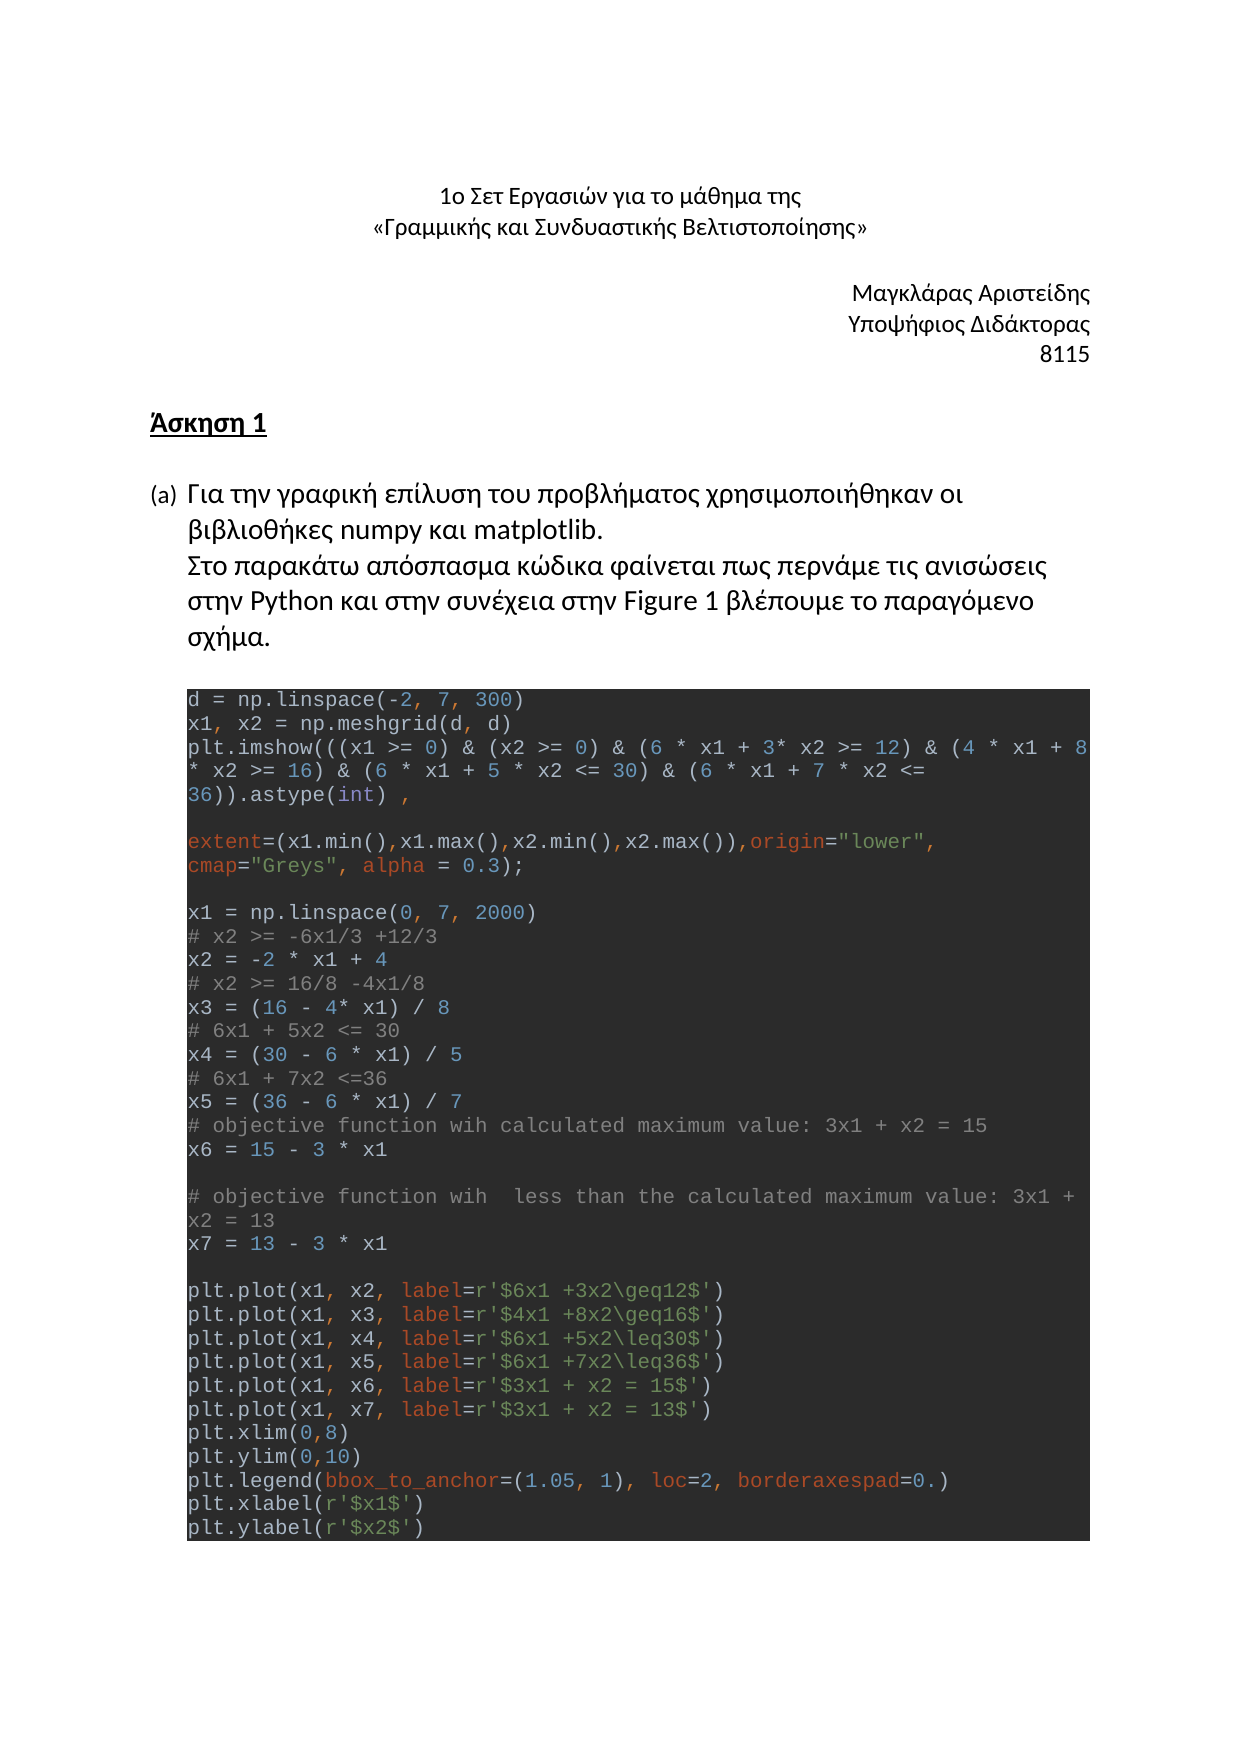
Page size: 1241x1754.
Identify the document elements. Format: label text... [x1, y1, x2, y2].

list Για την γραφική επίλυση του προβλήματος χρησιμοποιήθηκαν οι βιβλιοθήκες numpy και matplotlib. [150, 476, 1090, 547]
text Μαγκλάρας Αριστείδης [150, 277, 1090, 308]
text d = np.linspace(-2, 7, 300) x1, x2 = np.meshgrid(d, d) plt.imshow(((x1 >= 0) & (x2 >= 0) & (6 * x1 + 3* x2 >= 12) & (4 * x1 + 8 * x2 >= 16) & (6 * x1 + 5 * x2 <= 30) & (6 * x1 + 7 * x2 <= 36)).astype(int) , extent=(x1.min(),x1.max(),x2.min(),x2.max()),origin="lower", cmap="Greys", alpha = 0.3); x1 = np.linspace(0, 7, 2000) # x2 >= -6x1/3 +12/3 x2 = -2 * x1 + 4 # x2 >= 16/8 -4x1/8 x3 = (16 - 4* x1) / 8 # 6x1 + 5x2 <= 30 x4 = (30 - 6 * x1) / 5 # 6x1 + 7x2 <=36 x5 = (36 - 6 * x1) / 7 # objective function wih calculated maximum value: 3x1 + x2 = 15 x6 = 15 - 3 * x1 # objective function wih less than the calculated maximum value: 3x1 + x2 = 13 x7 = 13 - 3 * x1 plt.plot(x1, x2, label=r'$6x1 +3x2\geq12$') plt.plot(x1, x3, label=r'$4x1 +8x2\geq16$') plt.plot(x1, x4, label=r'$6x1 +5x2\leq30$') plt.plot(x1, x5, label=r'$6x1 +7x2\leq36$') plt.plot(x1, x6, label=r'$3x1 + x2 = 15$') plt.plot(x1, x7, label=r'$3x1 + x2 = 13$') plt.xlim(0,8) plt.ylim(0,10) plt.legend(bbox_to_anchor=(1.05, 1), loc=2, borderaxespad=0.) plt.xlabel(r'$x1$') plt.ylabel(r'$x2$') [187, 689, 1090, 1541]
text Στο παρακάτω απόσπασμα κώδικα φαίνεται πως περνάμε τις ανισώσεις στην Python και στην συνέχεια στην Figure 1 βλέπουμε το παραγόμενο σχήμα. [187, 547, 1090, 654]
text Άσκηση 1 [150, 404, 1090, 440]
text 8115 [150, 338, 1090, 369]
text Υποψήφιος Διδάκτορας [150, 308, 1090, 338]
text «Γραμμικής και Συνδυαστικής Βελτιστοποίησης» [150, 211, 1090, 242]
text 1o Σετ Εργασιών για το μάθημα της [150, 181, 1090, 211]
